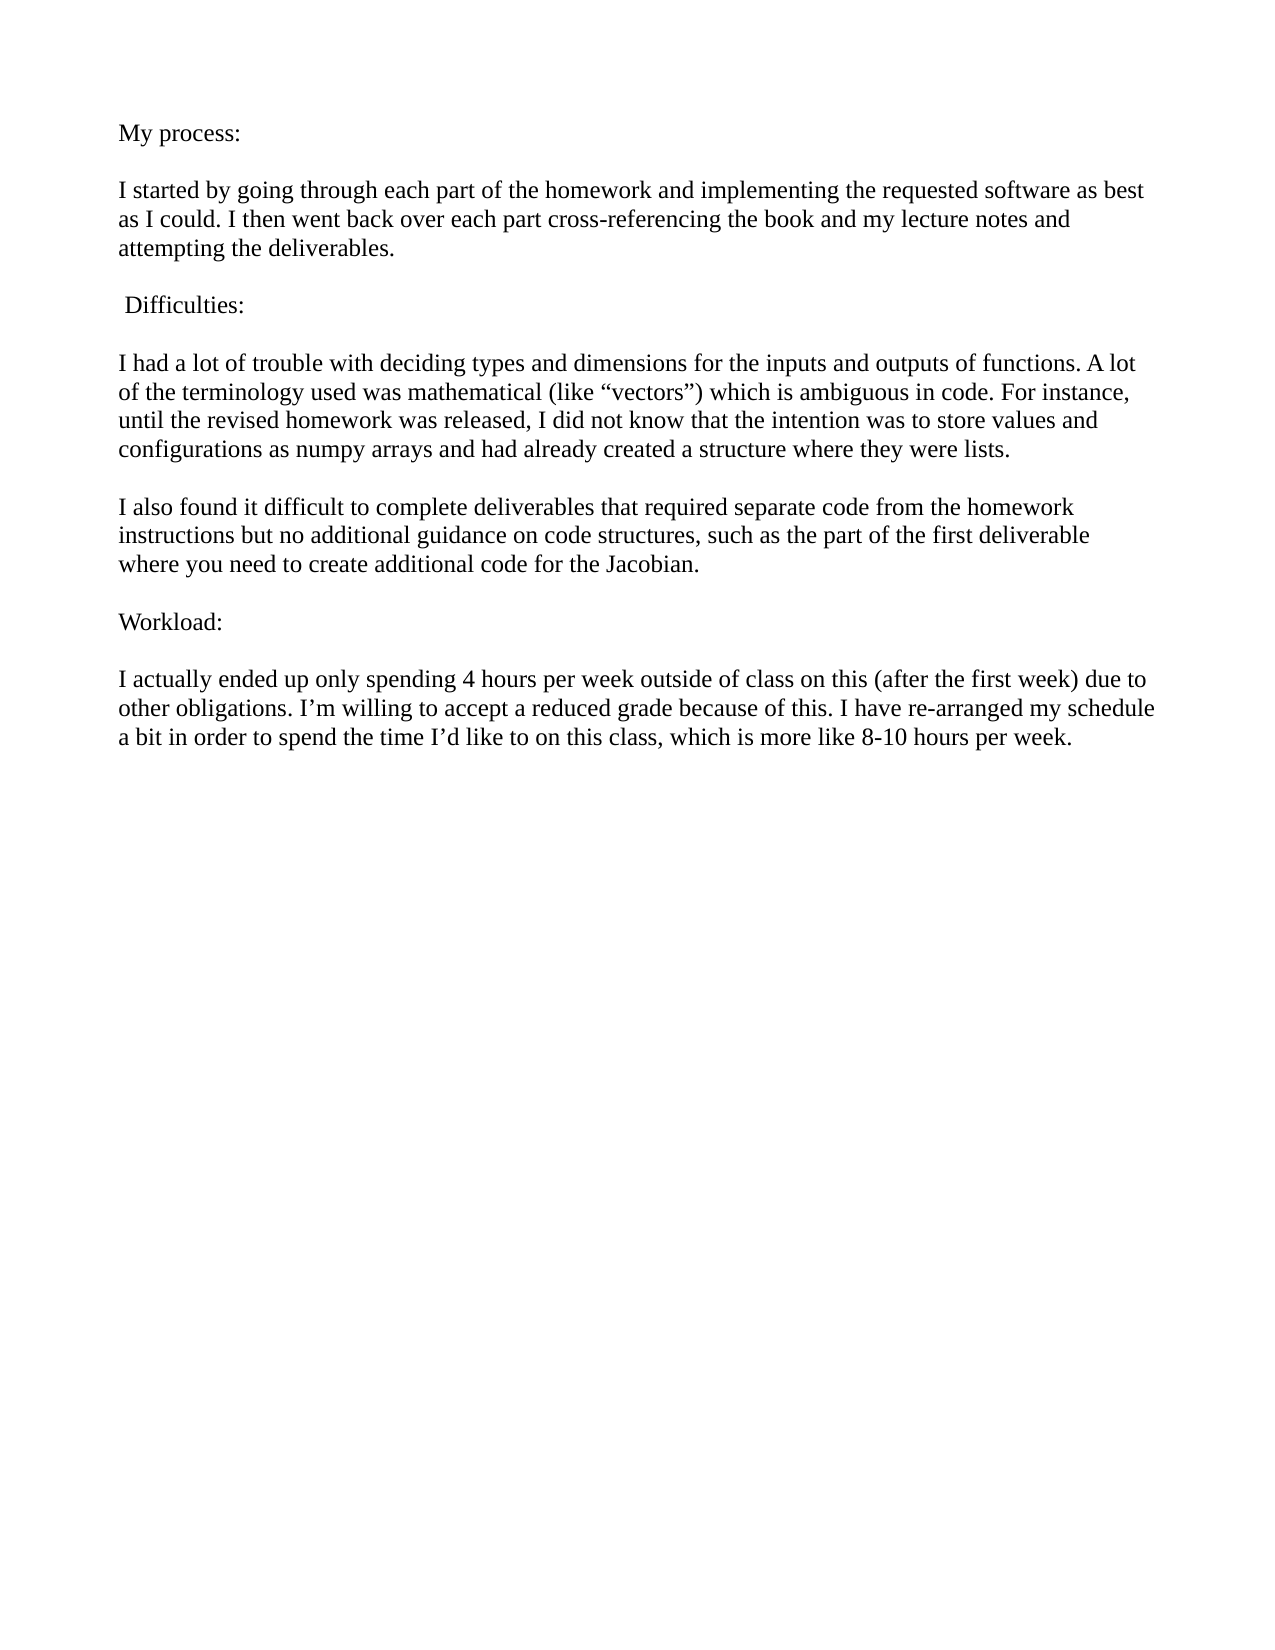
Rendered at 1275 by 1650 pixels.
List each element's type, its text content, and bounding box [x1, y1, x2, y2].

text I had a lot of trouble with deciding types and dimensions for the inputs and outputs of functions. A lot of the terminology used was mathematical (like “vectors”) which is ambiguous in code. For instance, until the revised homework was released, I did not know that the intention was to store values and configurations as numpy arrays and had already created a structure where they were lists. [118, 348, 1157, 463]
text Workload: [118, 607, 1157, 636]
text My process: [118, 118, 1157, 147]
text I also found it difficult to complete deliverables that required separate code from the homework instructions but no additional guidance on code structures, such as the part of the first deliverable where you need to create additional code for the Jacobian. [118, 492, 1157, 578]
text Difficulties: [118, 291, 1157, 319]
text I started by going through each part of the homework and implementing the requested software as best as I could. I then went back over each part cross-referencing the book and my lecture notes and attempting the deliverables. [118, 176, 1157, 262]
text I actually ended up only spending 4 hours per week outside of class on this (after the first week) due to other obligations. I’m willing to accept a reduced grade because of this. I have re-arranged my schedule a bit in order to spend the time I’d like to on this class, which is more like 8-10 hours per week. [118, 664, 1157, 751]
